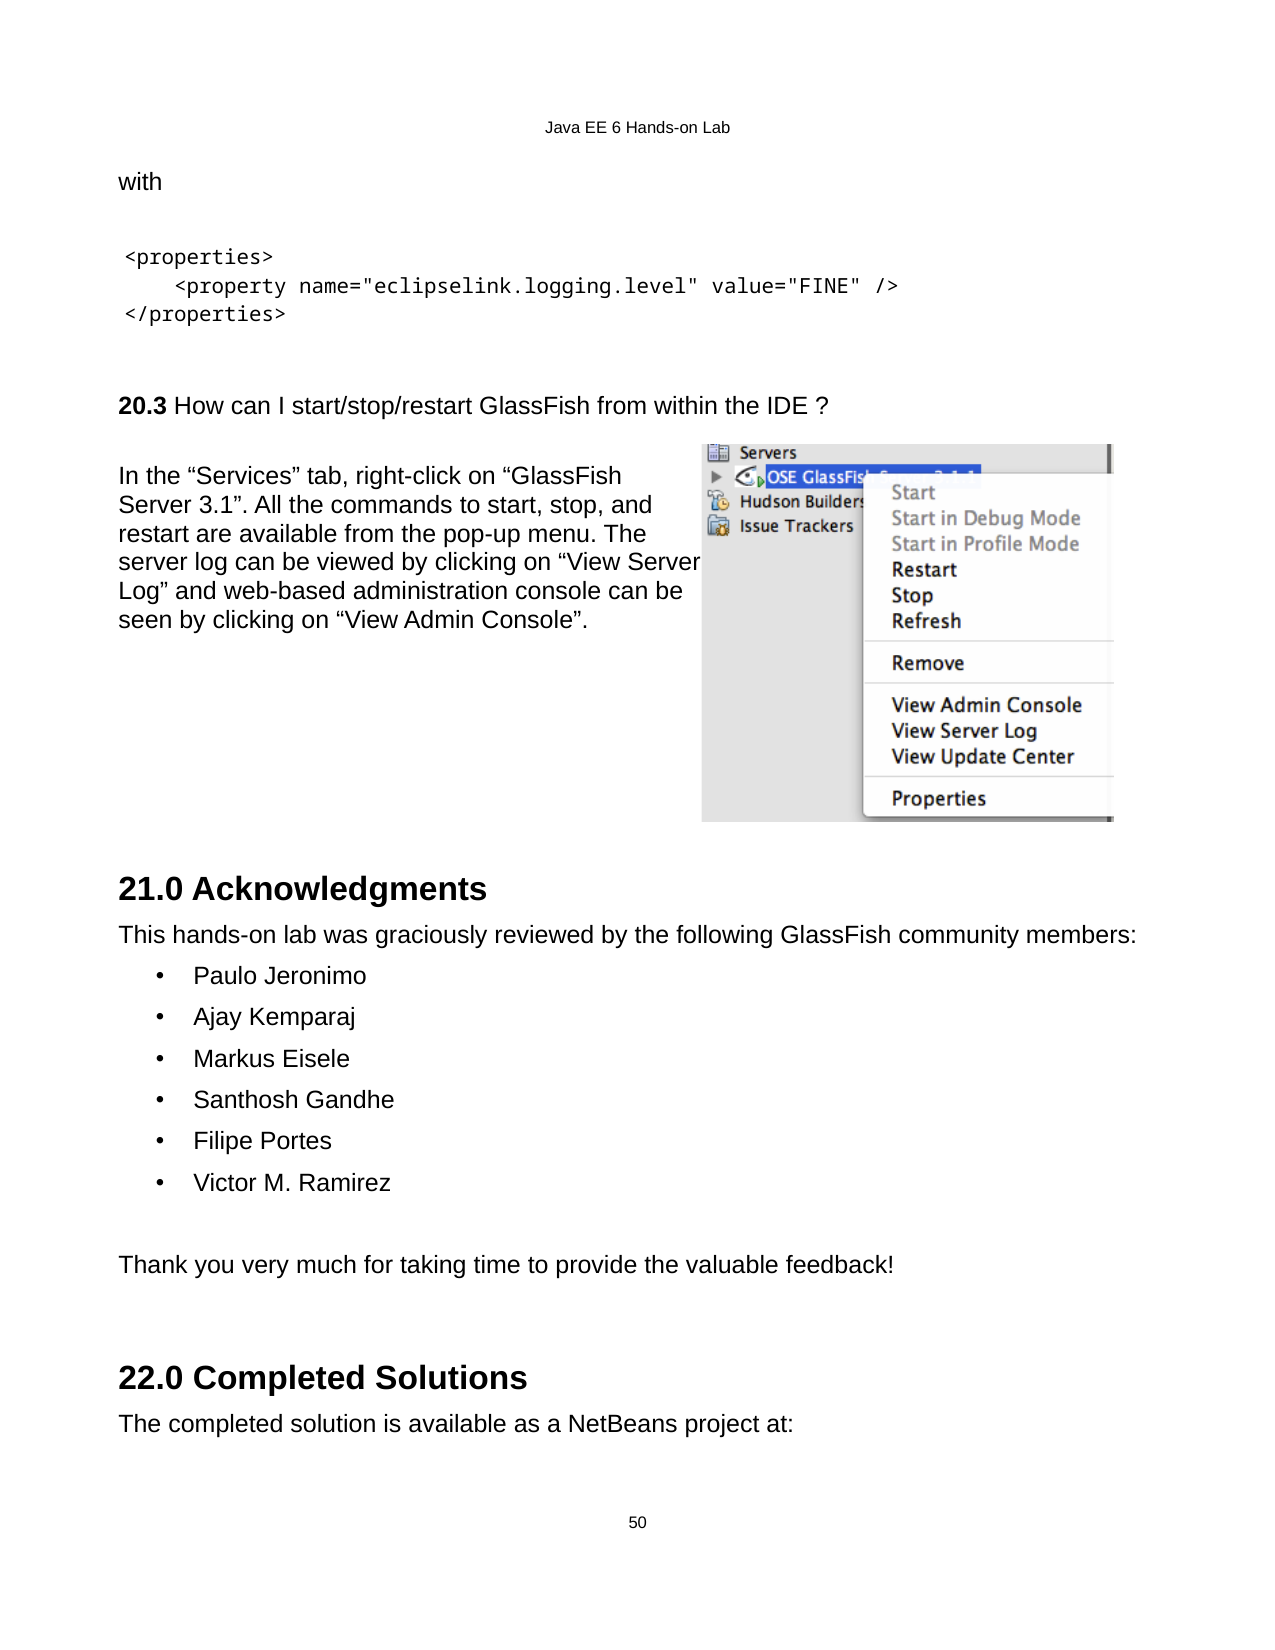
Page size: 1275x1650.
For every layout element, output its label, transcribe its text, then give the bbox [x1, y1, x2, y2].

subtitle 21.0 Acknowledgments [118, 868, 1157, 907]
text 20.3 How can I start/stop/restart GlassFish from within the IDE ? [118, 333, 1157, 420]
picture [701, 444, 1114, 822]
list Markus Eisele [156, 1044, 1157, 1072]
list Filipe Portes [156, 1126, 1157, 1155]
text Thank you very much for taking time to provide the valuable feedback! [118, 1250, 1157, 1279]
text with [118, 167, 1157, 224]
text The completed solution is available as a NetBeans project at: [118, 1409, 1157, 1466]
table_header <properties> <property name="eclipselink.logging.level" value="FINE" /> </properties> [118, 237, 1157, 333]
text This hands-on lab was graciously reviewed by the following GlassFish community members: [118, 920, 1157, 948]
list Ajay Kemparaj [156, 1002, 1157, 1031]
list Victor M. Ramirez [156, 1168, 1157, 1197]
list Santhosh Gandhe [156, 1085, 1157, 1114]
list Paulo Jeronimo [156, 961, 1157, 990]
subtitle 22.0 Completed Solutions [118, 1358, 1157, 1396]
text In the “Services” tab, right-click on “GlassFish Server 3.1”. All the commands to start, stop, and restart are available from the pop-up menu. The server log can be viewed by clicking on “View Server Log” and web-based administration console can be seen by clicking on “View Admin Console”. [118, 432, 1157, 748]
